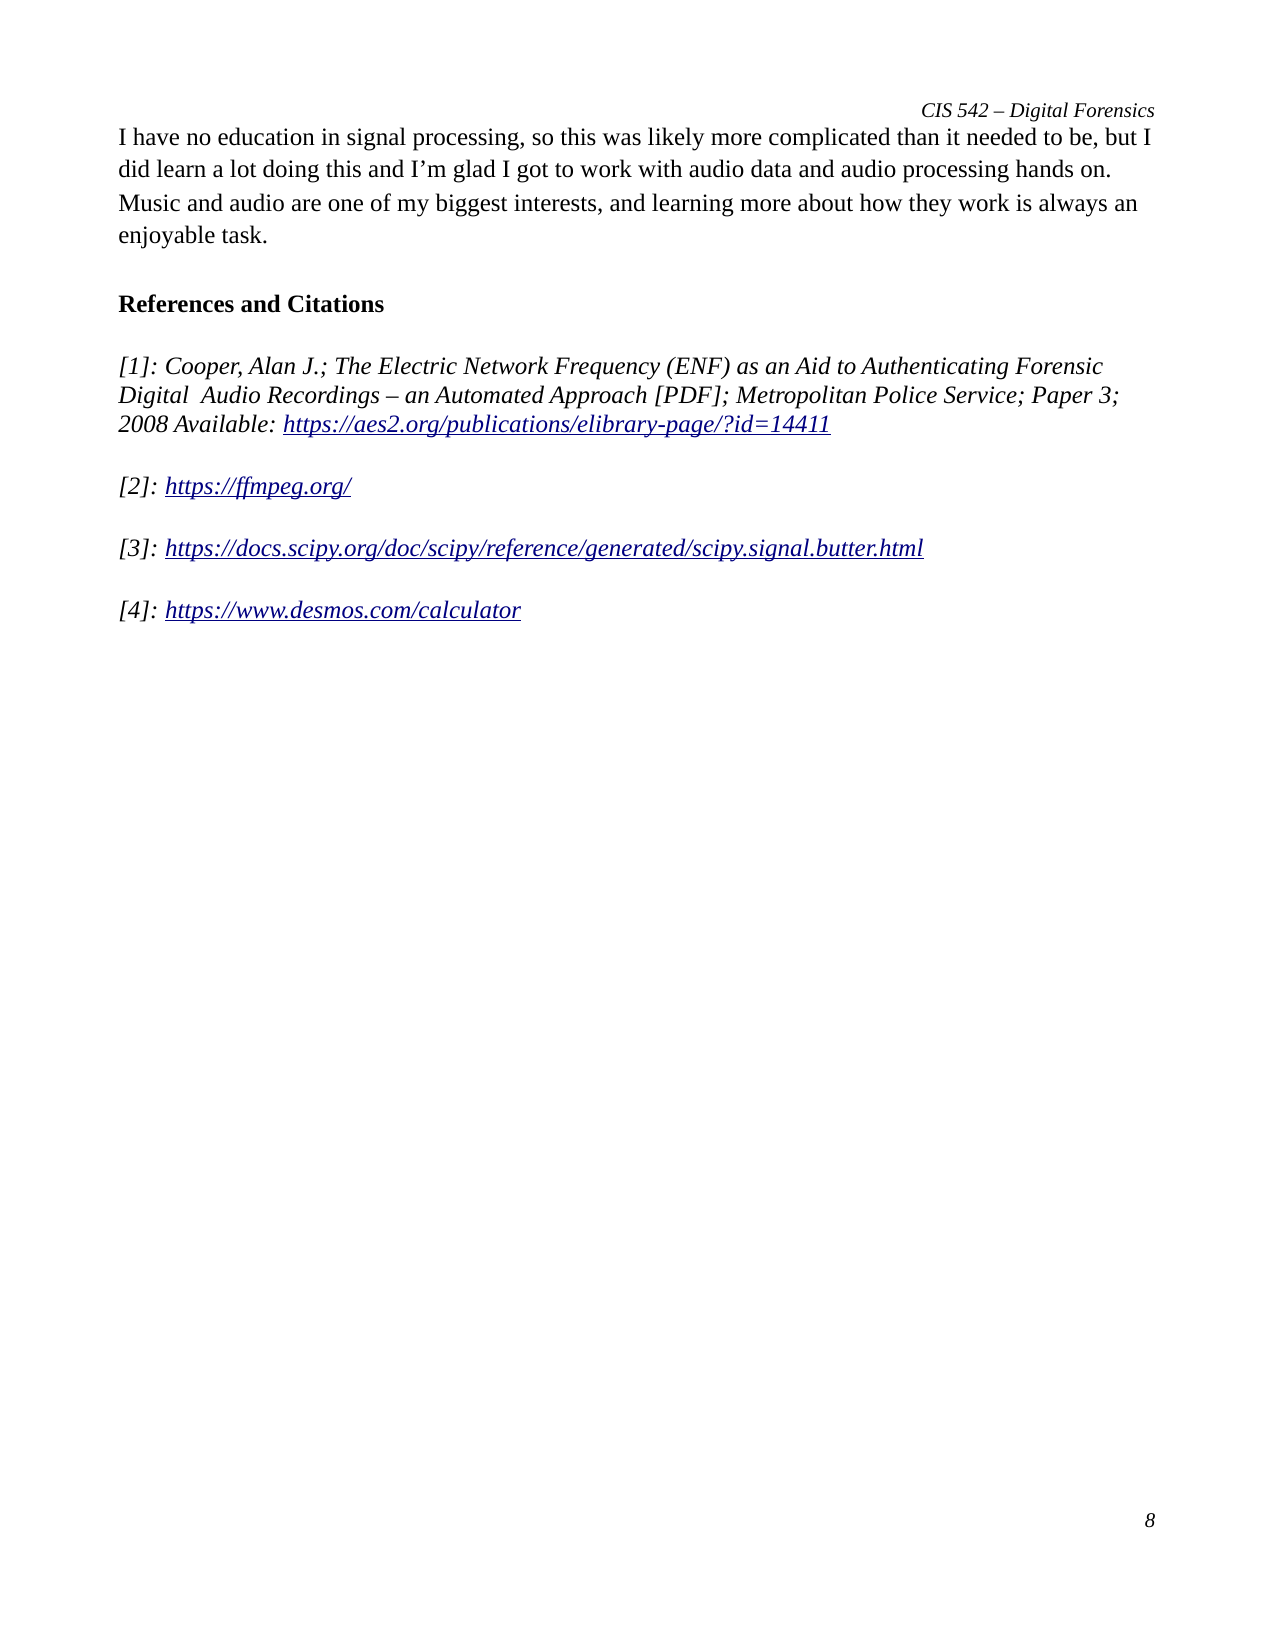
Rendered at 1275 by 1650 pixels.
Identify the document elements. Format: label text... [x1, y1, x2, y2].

subtitle [2]: https://ffmpeg.org/ [118, 471, 1157, 499]
subtitle References and Citations [118, 289, 1157, 318]
subtitle [4]: https://www.desmos.com/calculator [118, 595, 1157, 624]
text I have no education in signal processing, so this was likely more complicated than it needed to be, but I did learn a lot doing this and I’m glad I got to work with audio data and audio processing hands on. Music and audio are one of my biggest interests, and learning more about how they work is always an enjoyable task. [118, 122, 1157, 249]
subtitle [1]: Cooper, Alan J.; The Electric Network Frequency (ENF) as an Aid to Authenticating Forensic Digital Audio Recordings – an Automated Approach [PDF]; Metropolitan Police Service; Paper 3; 2008 Available: https://aes2.org/publications/elibrary-page/?id=14411 [118, 351, 1157, 437]
subtitle [3]: https://docs.scipy.org/doc/scipy/reference/generated/scipy.signal.butter.html [118, 533, 1157, 562]
